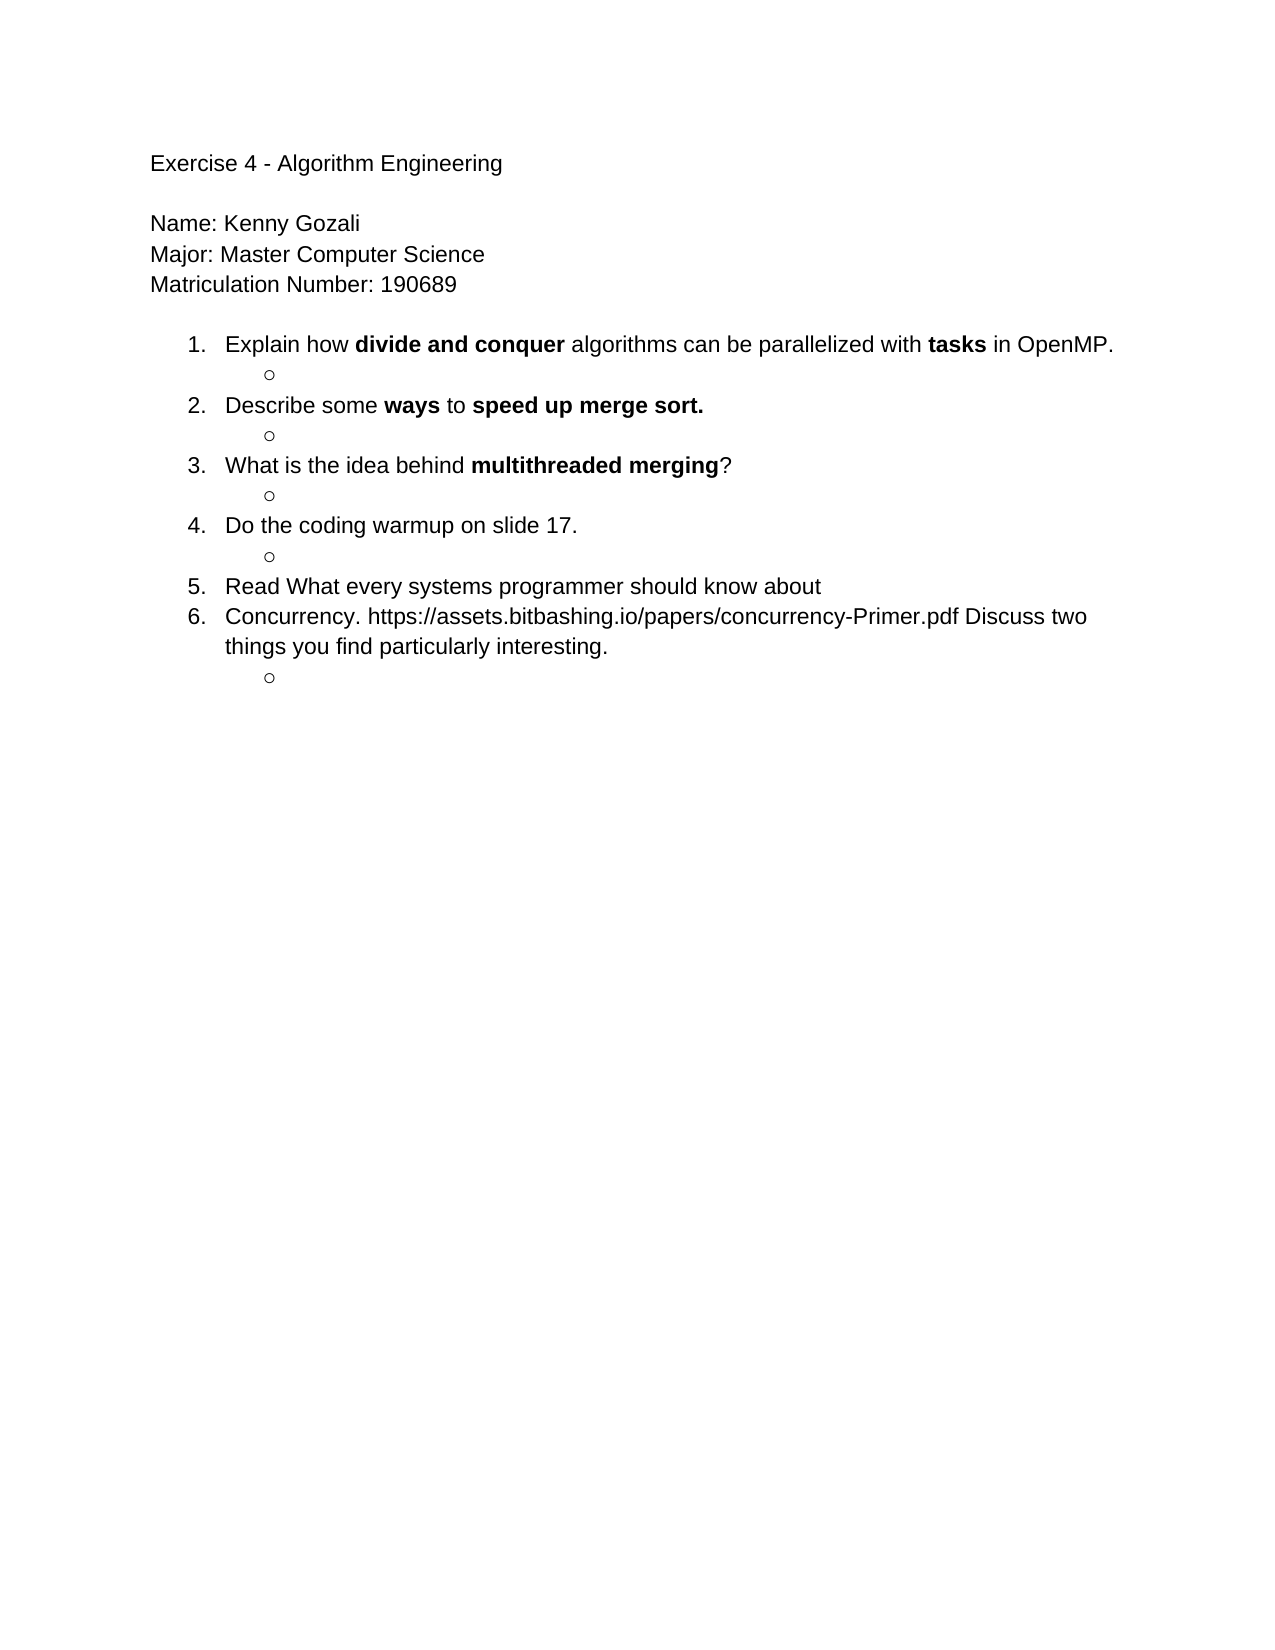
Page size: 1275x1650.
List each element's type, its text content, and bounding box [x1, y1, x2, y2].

text Name: Kenny Gozali [150, 210, 1125, 237]
text Exercise 4 - Algorithm Engineering [150, 150, 1125, 176]
text Matriculation Number: 190689 [150, 271, 1125, 297]
list Do the coding warmup on slide 17. [187, 512, 1125, 539]
list Concurrency. https://assets.bitbashing.io/papers/concurrency-Primer.pdf Discuss two things you find particularly interesting. [187, 603, 1125, 660]
list Read What every systems programmer should know about [187, 573, 1125, 599]
list Describe some ways to speed up merge sort. [187, 392, 1125, 418]
list Explain how divide and conquer algorithms can be parallelized with tasks in OpenMP. [187, 331, 1125, 358]
list What is the idea behind multithreaded merging? [187, 452, 1125, 478]
text Major: Master Computer Science [150, 241, 1125, 267]
